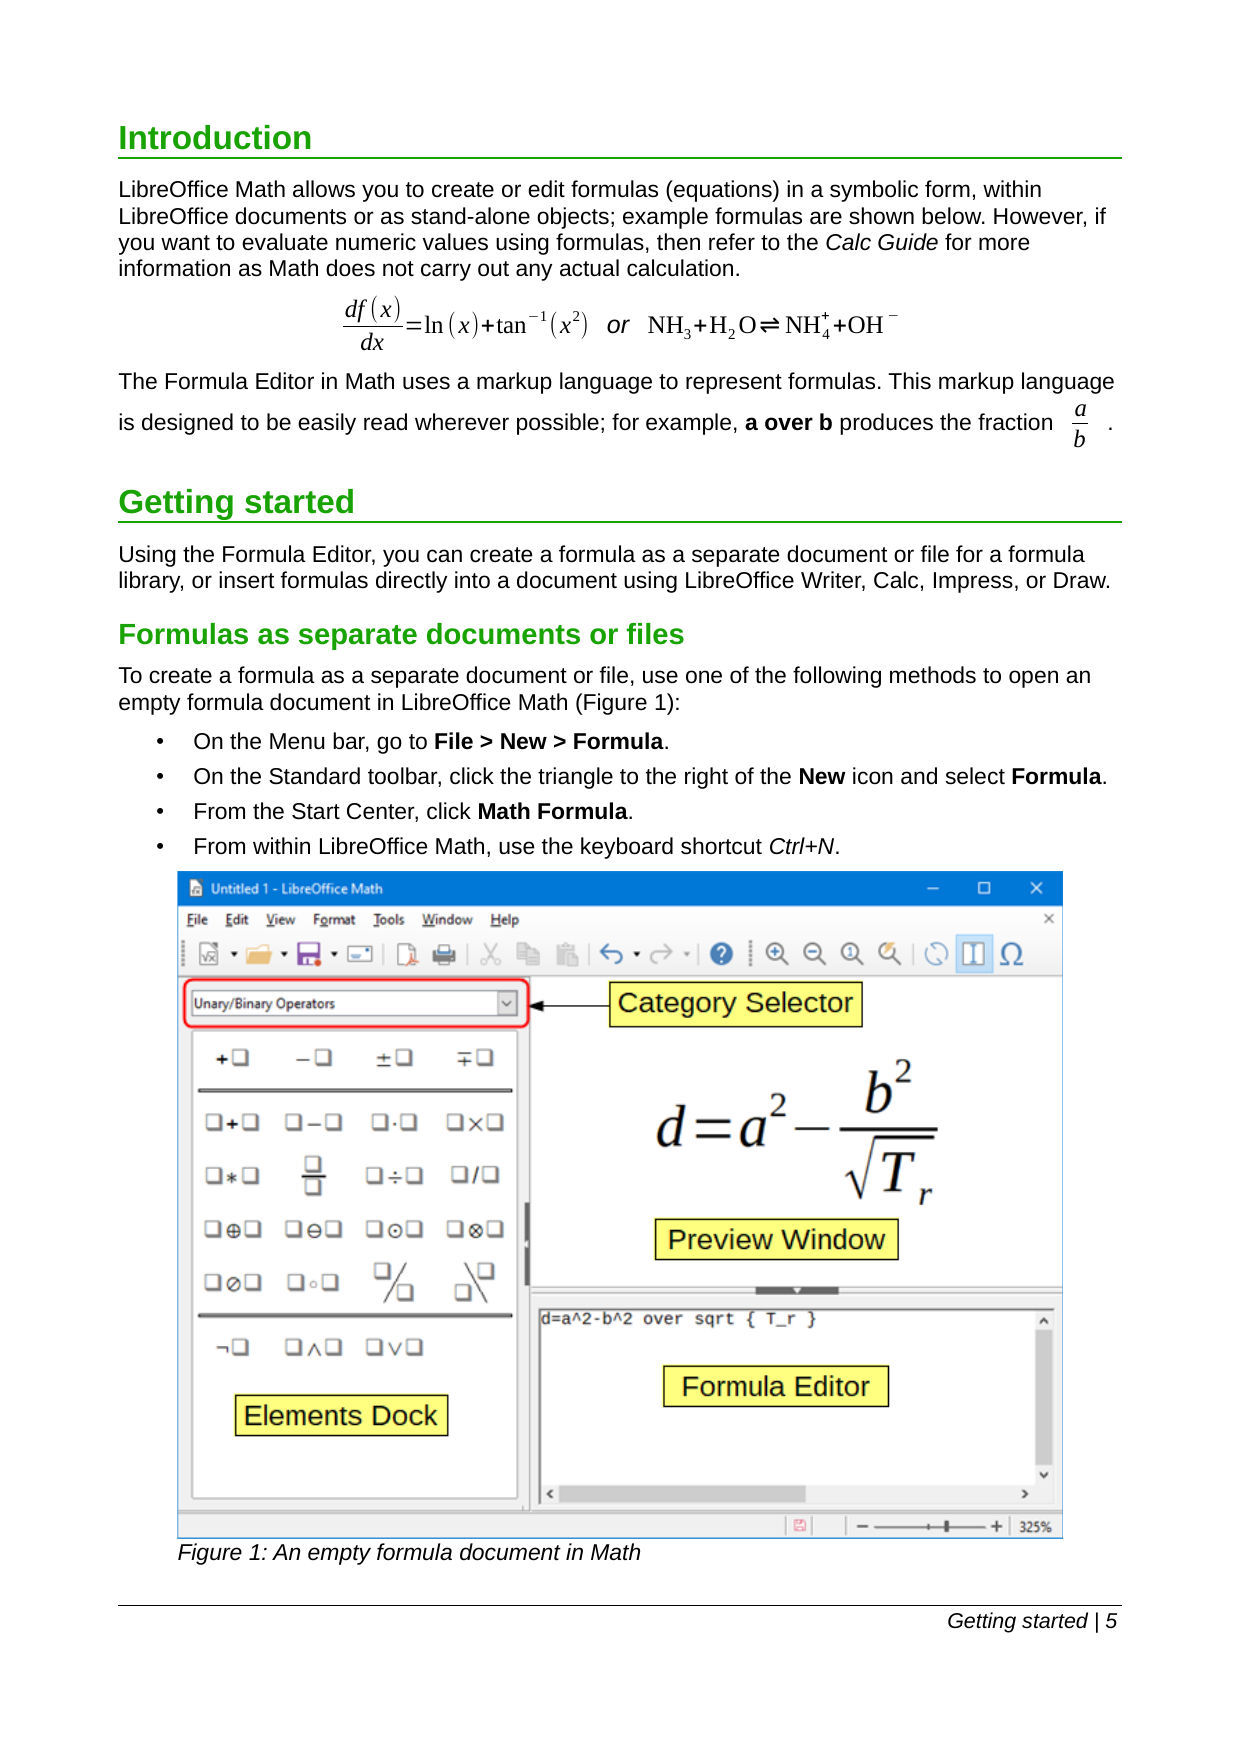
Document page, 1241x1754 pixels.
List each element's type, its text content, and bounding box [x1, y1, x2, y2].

text Figure 1: An empty formula document in Math [177, 1539, 1063, 1565]
subtitle Formulas as separate documents or files [118, 617, 1122, 651]
text The Formula Editor in Math uses a markup language to represent formulas. This markup language is designed to be easily read wherever possible; for example, a over b produces the fraction. [118, 368, 1122, 453]
picture [177, 871, 1063, 1539]
text To create a formula as a separate document or file, use one of the following methods to open an empty formula document in LibreOffice Math (Figure 1): [118, 662, 1122, 715]
subtitle Getting started [118, 482, 1122, 521]
list From within LibreOffice Math, use the keyboard shortcut Ctrl+N. [156, 833, 1122, 859]
list From the Start Center, click Math Formula. [156, 798, 1122, 824]
text LibreOffice Math allows you to create or edit formulas (equations) in a symbolic form, within LibreOffice documents or as stand-alone objects; example formulas are shown below. However, if you want to evaluate numeric values using formulas, then refer to the Calc Guide for more information as Math does not carry out any actual calculation. [118, 176, 1122, 282]
text or [118, 294, 1122, 356]
subtitle Introduction [118, 118, 1122, 157]
list On the Standard toolbar, click the triangle to the right of the New icon and select Formula. [156, 763, 1122, 789]
list On the Menu bar, go to File > New > Formula. [156, 728, 1122, 754]
text Using the Formula Editor, you can create a formula as a separate document or file for a formula library, or insert formulas directly into a document using LibreOffice Writer, Calc, Impress, or Draw. [118, 541, 1122, 593]
